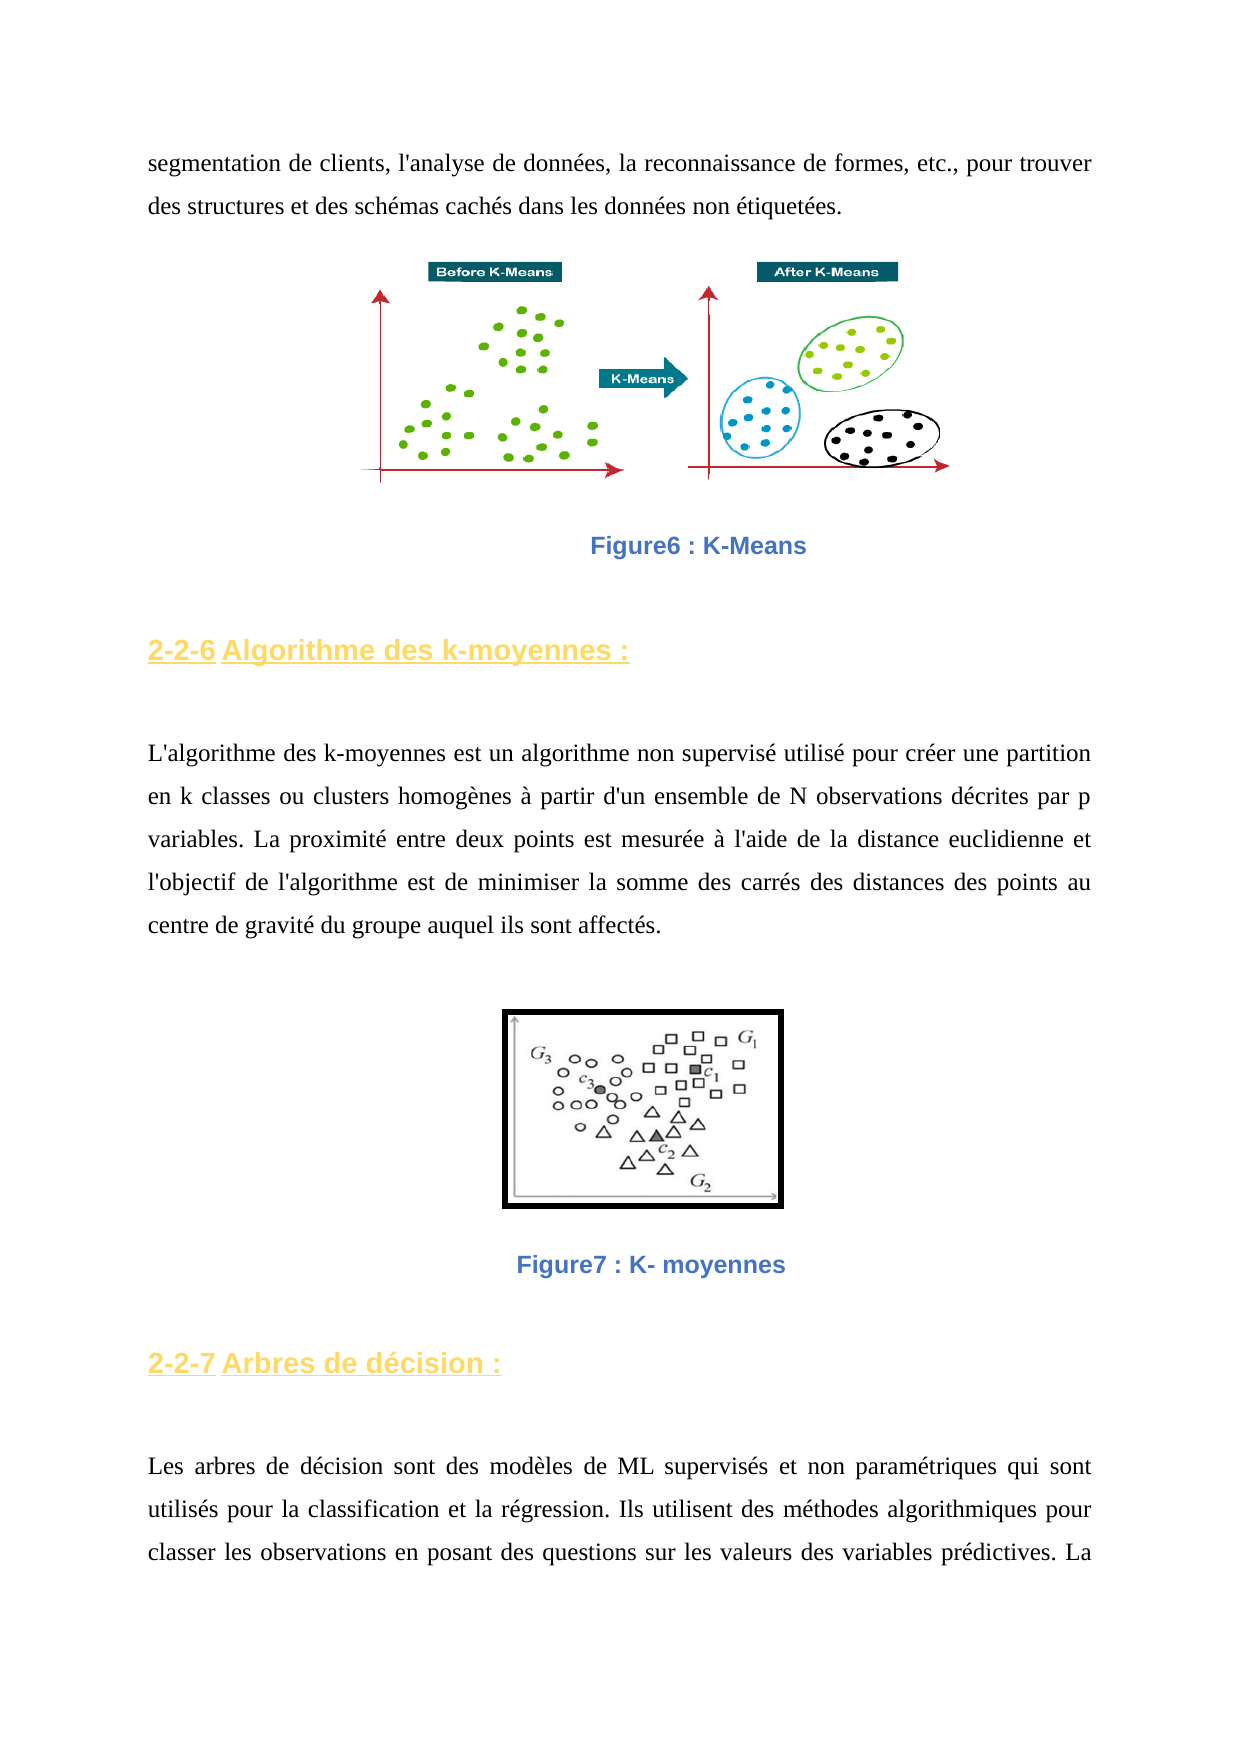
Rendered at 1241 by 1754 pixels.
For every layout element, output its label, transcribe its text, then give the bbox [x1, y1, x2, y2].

text L'algorithme des k-moyennes est un algorithme non supervisé utilisé pour créer une partition en k classes ou clusters homogènes à partir d'un ensemble de N observations décrites par p variables. La proximité entre deux points est mesurée à l'aide de la distance euclidienne et l'objectif de l'algorithme est de minimiser la somme des carrés des distances des points au centre de gravité du groupe auquel ils sont affectés. [148, 738, 1093, 939]
text 2-2-6 Algorithme des k-moyennes : [148, 633, 1093, 666]
text Figure6 : K-Means [516, 531, 1093, 559]
text segmentation de clients, l'analyse de données, la reconnaissance de formes, etc., pour trouver des structures et des schémas cachés dans les données non étiquetées. [148, 148, 1093, 219]
text Figure7 : K- moyennes [443, 1249, 1093, 1278]
text Les arbres de décision sont des modèles de ML supervisés et non paramétriques qui sont utilisés pour la classification et la régression. Ils utilisent des méthodes algorithmiques pour classer les observations en posant des questions sur les valeurs des variables prédictives. La [148, 1451, 1093, 1566]
text 2-2-7 Arbres de décision : [148, 1346, 1093, 1379]
